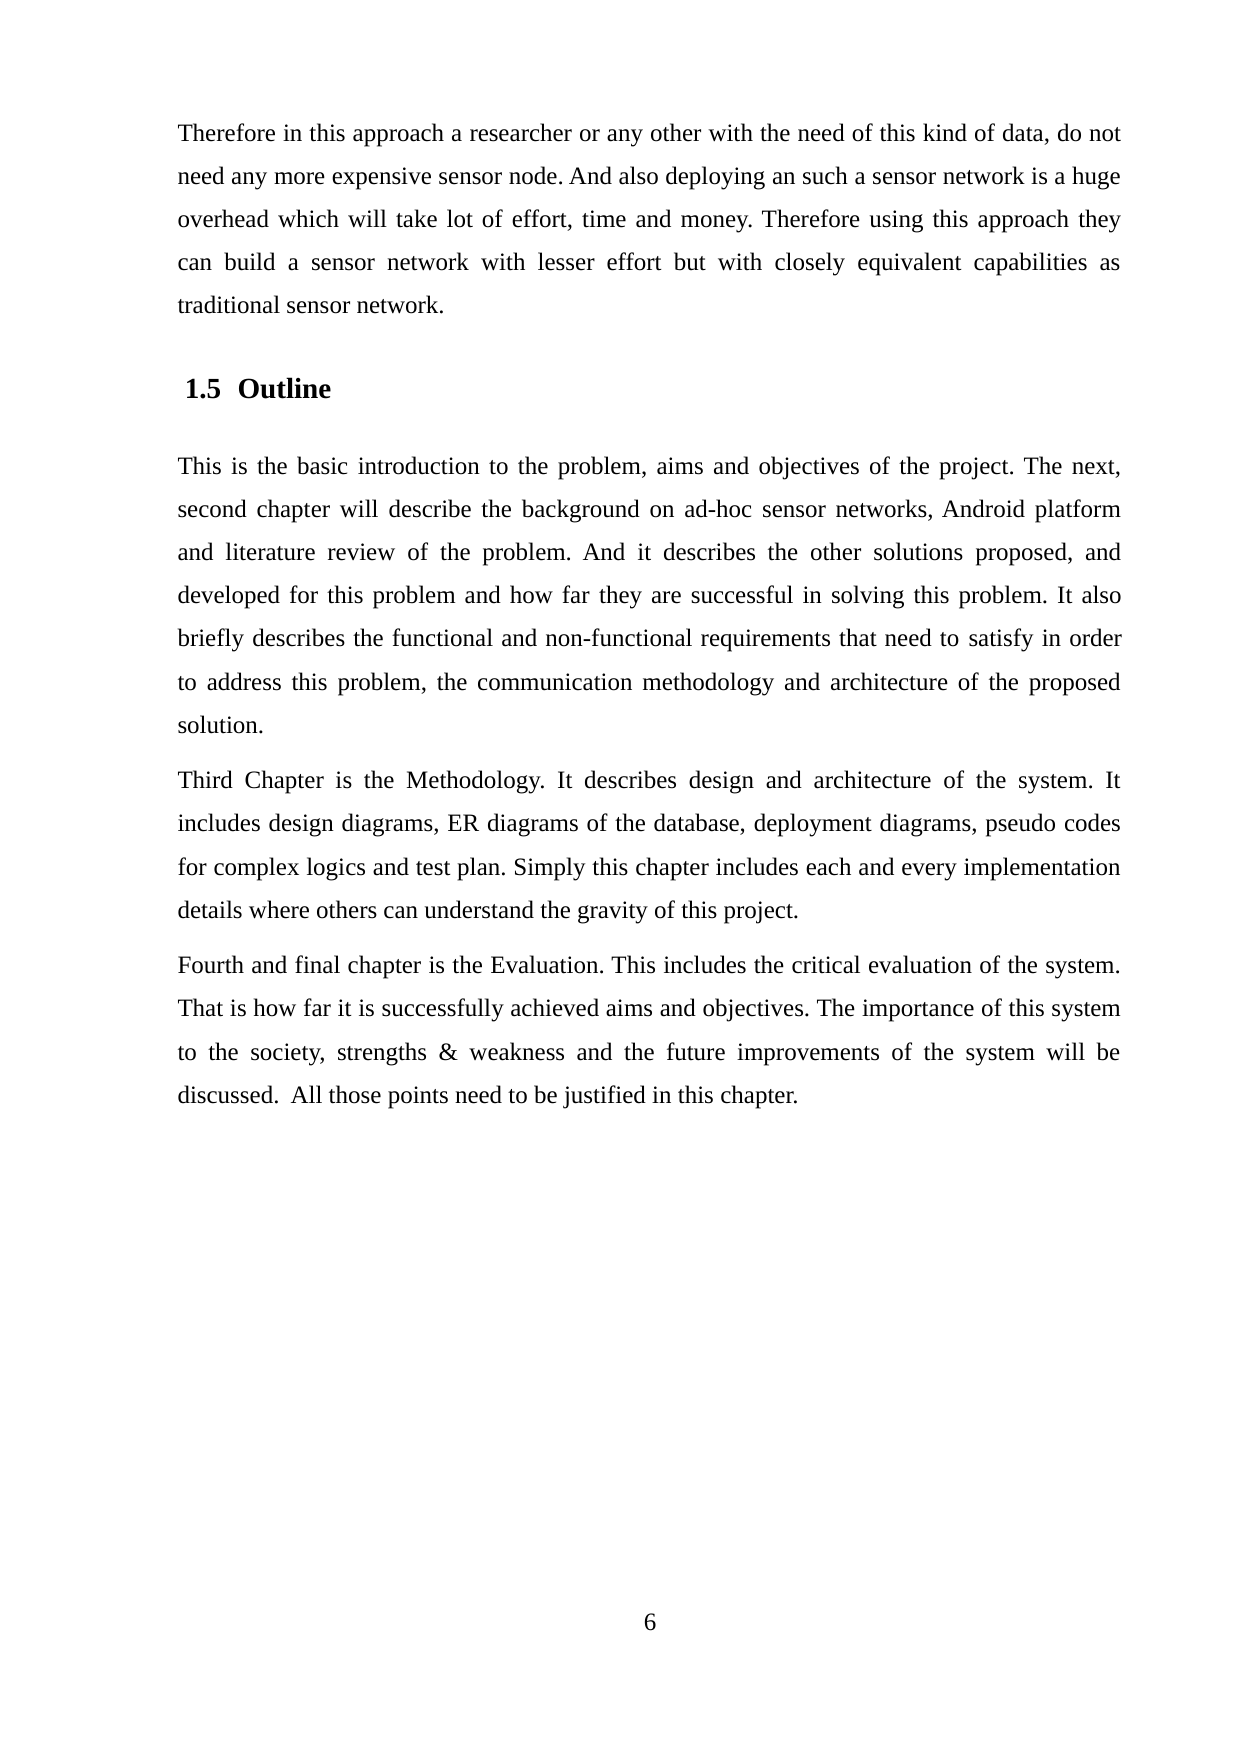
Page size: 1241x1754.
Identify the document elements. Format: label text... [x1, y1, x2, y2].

text This is the basic introduction to the problem, aims and objectives of the project. The next, second chapter will describe the background on ad-hoc sensor networks, Android platform and literature review of the problem. And it describes the other solutions proposed, and developed for this problem and how far they are successful in solving this problem. It also briefly describes the functional and non-functional requirements that need to satisfy in order to address this problem, the communication methodology and architecture of the proposed solution. [177, 451, 1122, 738]
text Therefore in this approach a researcher or any other with the need of this kind of data, do not need any more expensive sensor node. And also deploying an such a sensor network is a huge overhead which will take lot of effort, time and money. Therefore using this approach they can build a sensor network with lesser effort but with closely equivalent capabilities as traditional sensor network. [177, 118, 1122, 319]
text Third Chapter is the Methodology. It describes design and architecture of the system. It includes design diagrams, ER diagrams of the database, deployment diagrams, pseudo codes for complex logics and test plan. Simply this chapter includes each and every implementation details where others can understand the gravity of this project. [177, 765, 1122, 923]
subtitle Outline [177, 371, 1122, 404]
text Fourth and final chapter is the Evaluation. This includes the critical evaluation of the system. That is how far it is successfully achieved aims and objectives. The importance of this system to the society, strengths & weakness and the future improvements of the system will be discussed. All those points need to be justified in this chapter. [177, 950, 1122, 1108]
